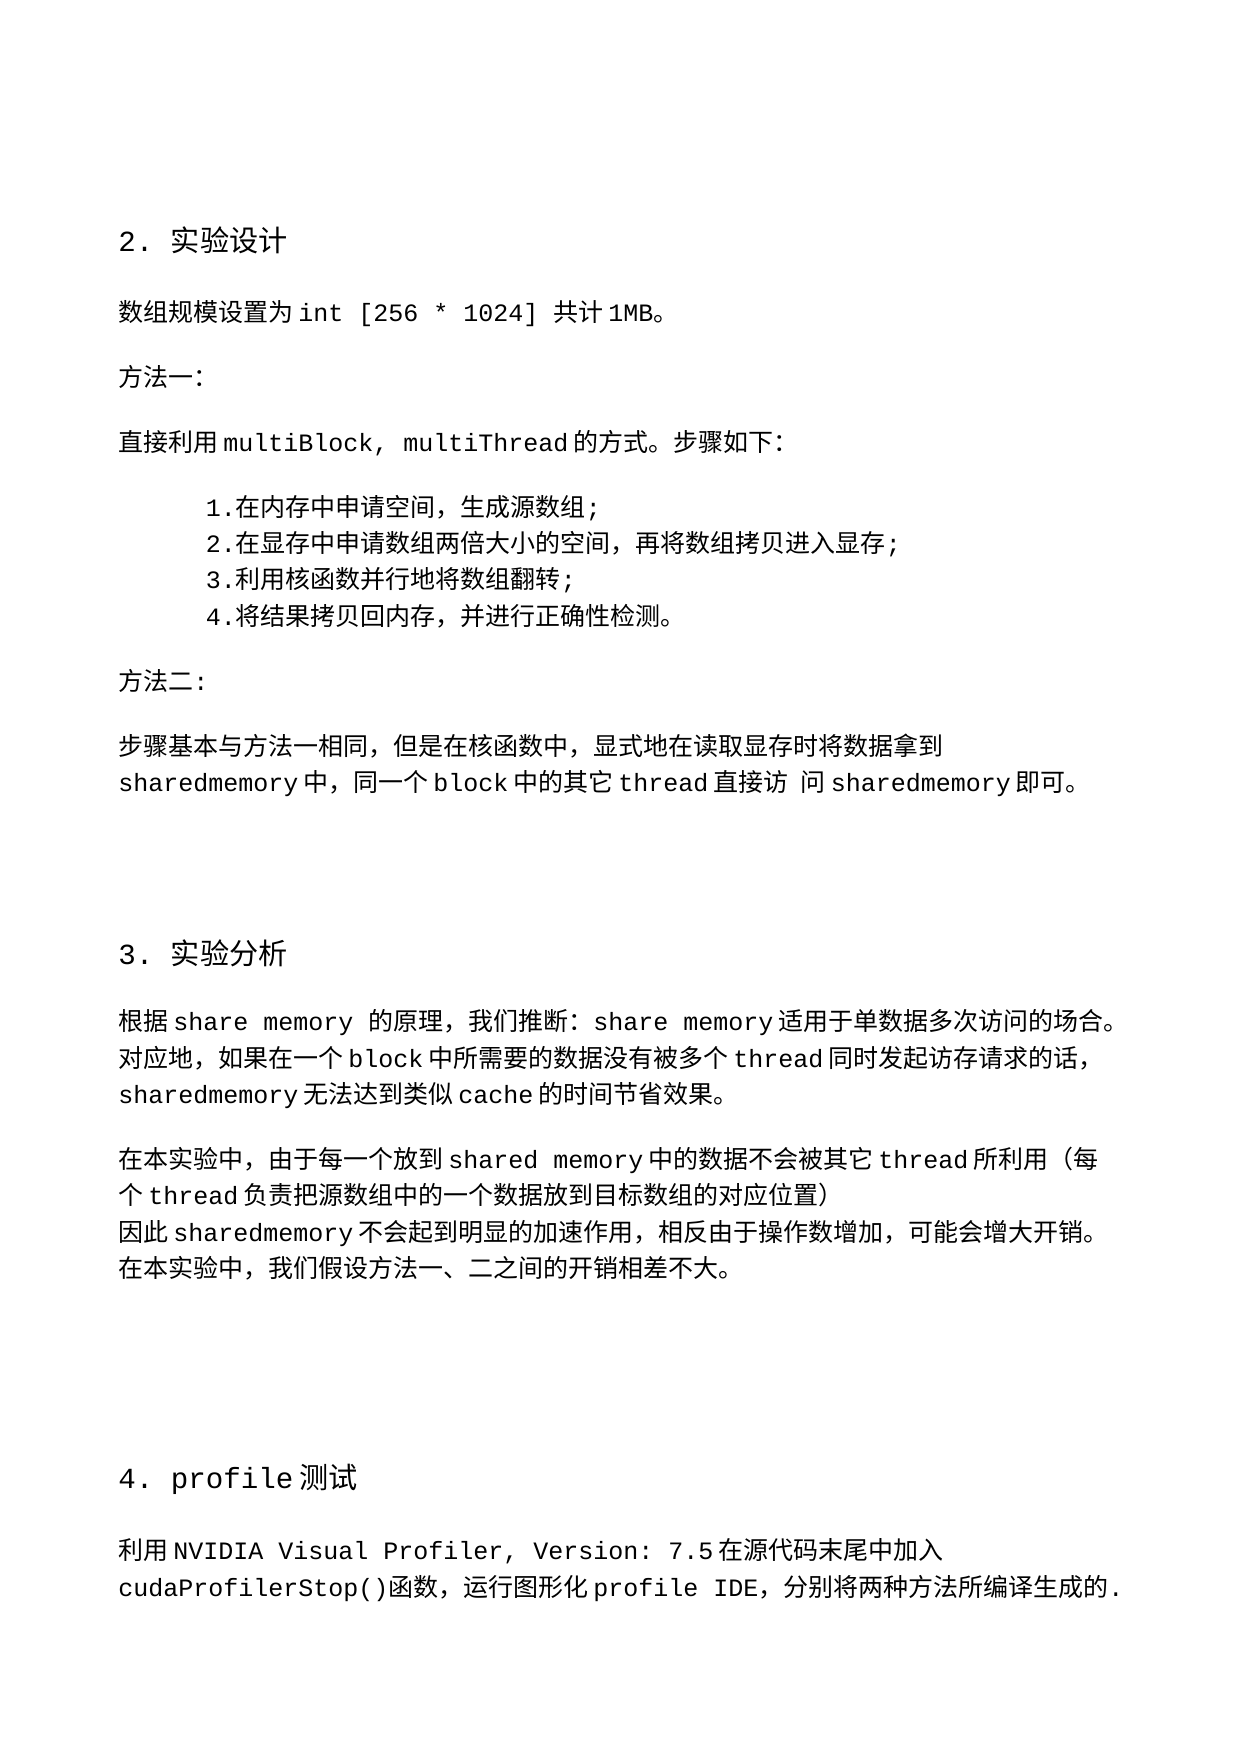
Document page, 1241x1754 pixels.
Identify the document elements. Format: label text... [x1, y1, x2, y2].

text 因此sharedmemory不会起到明显的加速作用，相反由于操作数增加，可能会增大开销。 [118, 1212, 1122, 1249]
text 数组规模设置为int [256 * 1024] 共计1MB。 [118, 293, 1122, 329]
text 在本实验中，我们假设方法一、二之间的开销相差不大。 [118, 1249, 1122, 1285]
text 对应地，如果在一个block中所需要的数据没有被多个thread同时发起访存请求的话，sharedmemory无法达到类似cache的时间节省效果。 [118, 1038, 1122, 1111]
text 步骤基本与方法一相同，但是在核函数中，显式地在读取显存时将数据拿到sharedmemory中，同一个block中的其它thread直接访 问sharedmemory即可。 [118, 726, 1122, 799]
text 3. 实验分析 [118, 931, 1122, 973]
text 2. 实验设计 [118, 217, 1122, 260]
text 2.在显存中申请数组两倍大小的空间，再将数组拷贝进入显存; [118, 523, 1122, 560]
text 直接利用multiBlock, multiThread的方式。步骤如下： [118, 422, 1122, 459]
text 4.将结果拷贝回内存，并进行正确性检测。 [118, 596, 1122, 633]
text 4. profile测试 [118, 1455, 1122, 1498]
text 1.在内存中申请空间，生成源数组; [118, 487, 1122, 523]
text 利用NVIDIA Visual Profiler, Version: 7.5在源代码末尾中加入 cudaProfilerStop()函数，运行图形化profile IDE，分别将两种方法所编译生成的. [118, 1531, 1122, 1603]
text 根据share memory 的原理，我们推断：share memory适用于单数据多次访问的场合。 [118, 1002, 1122, 1038]
text 方法一： [118, 358, 1122, 394]
text 3.利用核函数并行地将数组翻转; [118, 560, 1122, 596]
text 方法二: [118, 661, 1122, 698]
text 在本实验中，由于每一个放到shared memory中的数据不会被其它thread所利用（每个thread负责把源数组中的一个数据放到目标数组的对应位置） [118, 1139, 1122, 1212]
